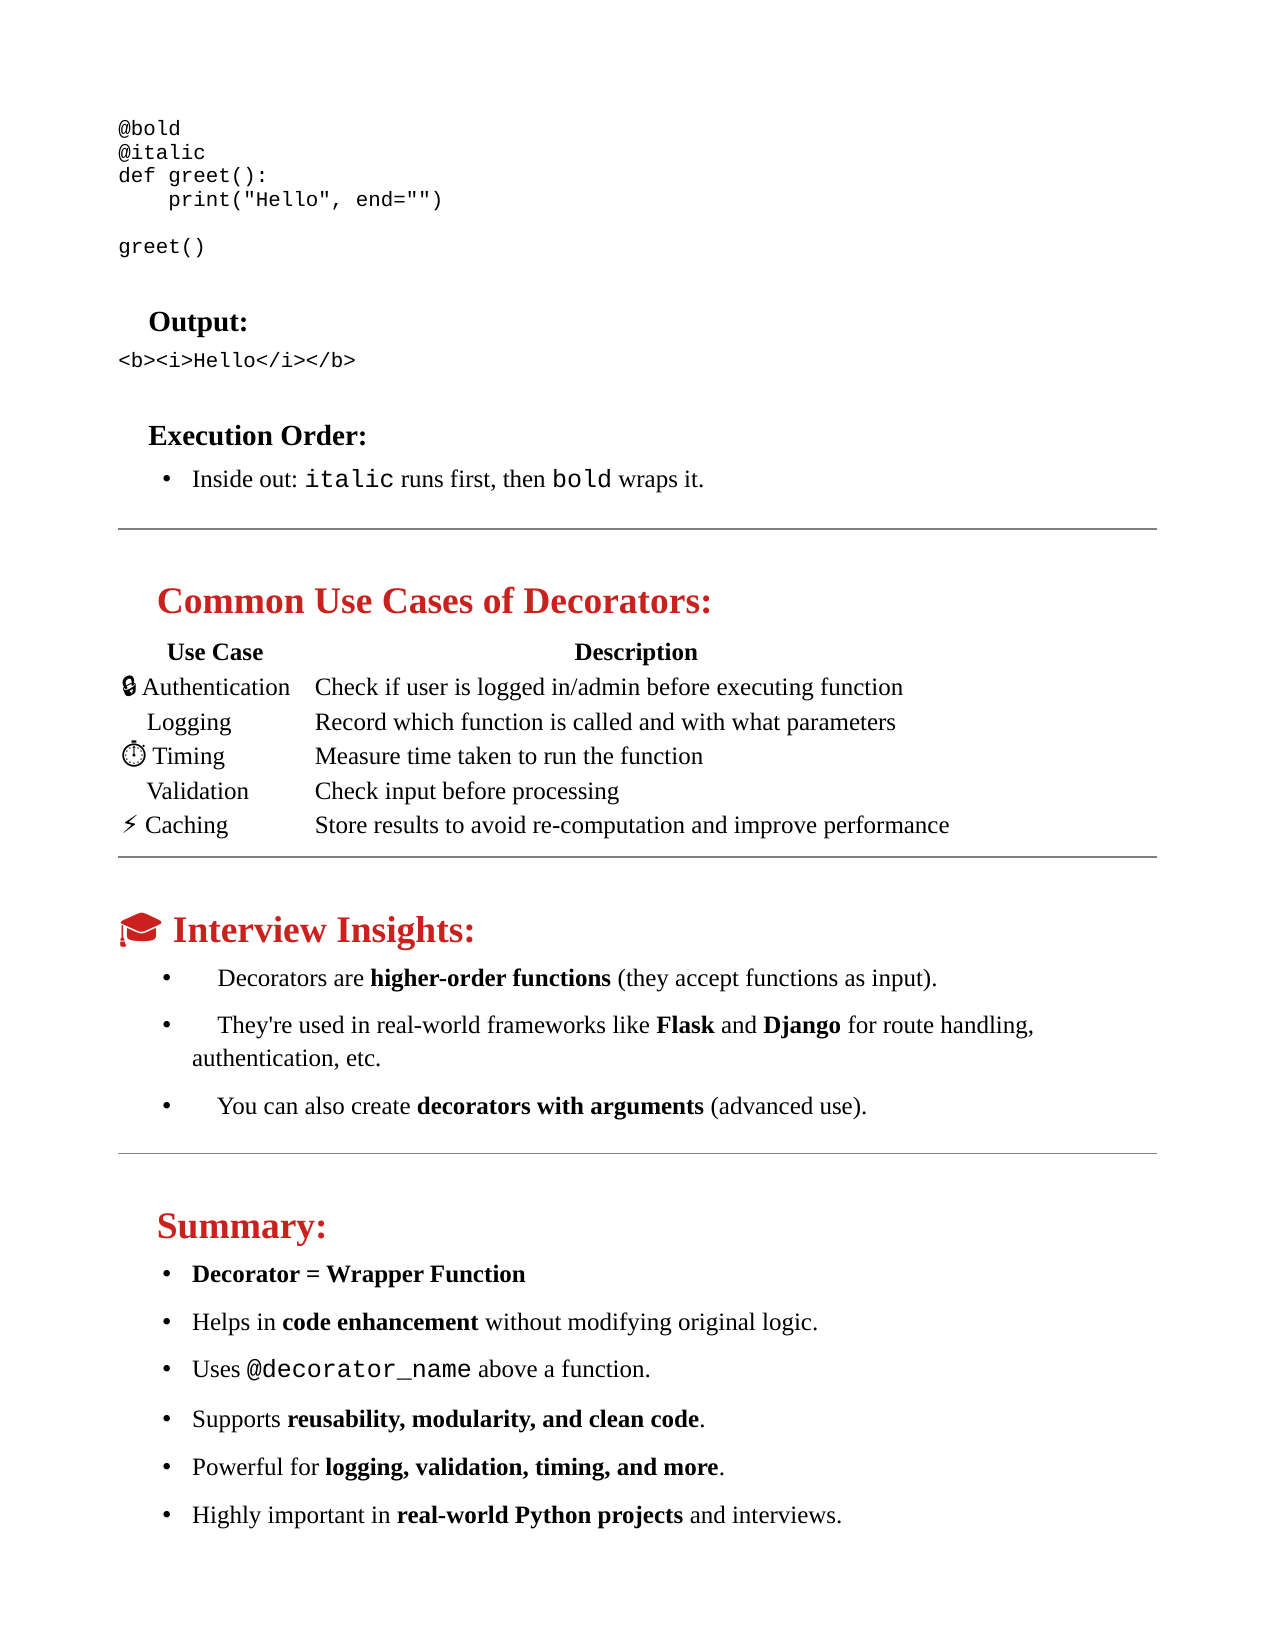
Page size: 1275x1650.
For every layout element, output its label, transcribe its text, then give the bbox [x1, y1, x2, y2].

text def greet(): [118, 165, 1157, 189]
table_cell ⚡ Caching [118, 808, 312, 842]
list Inside out: italic runs first, then bold wraps it. [162, 464, 1157, 495]
list Supports reusability, modularity, and clean code. [162, 1404, 1157, 1433]
table_header Description [312, 635, 961, 669]
text @bold [118, 118, 1157, 142]
subtitle ✅ Output: [118, 304, 1157, 338]
table_cell Measure time taken to run the function [312, 738, 961, 773]
subtitle 🎓 Interview Insights: [118, 907, 1157, 950]
list Uses @decorator_name above a function. [162, 1354, 1157, 1385]
table_cell Check input before processing [312, 773, 961, 807]
text <b><i>Hello</i></b> [118, 350, 1157, 374]
table_cell 🔒 Authentication [118, 669, 312, 704]
table_cell ✅ Validation [118, 773, 312, 807]
table_cell Check if user is logged in/admin before executing function [312, 669, 961, 704]
list ✅ Decorators are higher-order functions (they accept functions as input). [162, 963, 1157, 992]
subtitle 🧰 Common Use Cases of Decorators: [118, 579, 1157, 622]
list ✅ You can also create decorators with arguments (advanced use). [162, 1091, 1157, 1120]
subtitle 📌 Summary: [118, 1204, 1157, 1247]
text greet() [118, 236, 1157, 260]
table_cell 📜 Logging [118, 704, 312, 738]
list Powerful for logging, validation, timing, and more. [162, 1452, 1157, 1481]
list Helps in code enhancement without modifying original logic. [162, 1307, 1157, 1336]
list Highly important in real-world Python projects and interviews. [162, 1500, 1157, 1528]
table_header Use Case [118, 635, 312, 669]
list ✅ They're used in real-world frameworks like Flask and Django for route handling, authentication, etc. [162, 1010, 1157, 1072]
table_cell Store results to avoid re-computation and improve performance [312, 808, 961, 842]
text print("Hello", end="") [118, 189, 1157, 213]
text @italic [118, 142, 1157, 165]
list Decorator = Wrapper Function 🌀 [162, 1259, 1157, 1288]
subtitle 🧠 Execution Order: [118, 418, 1157, 451]
table_cell ⏱️ Timing [118, 738, 312, 773]
table_cell Record which function is called and with what parameters [312, 704, 961, 738]
